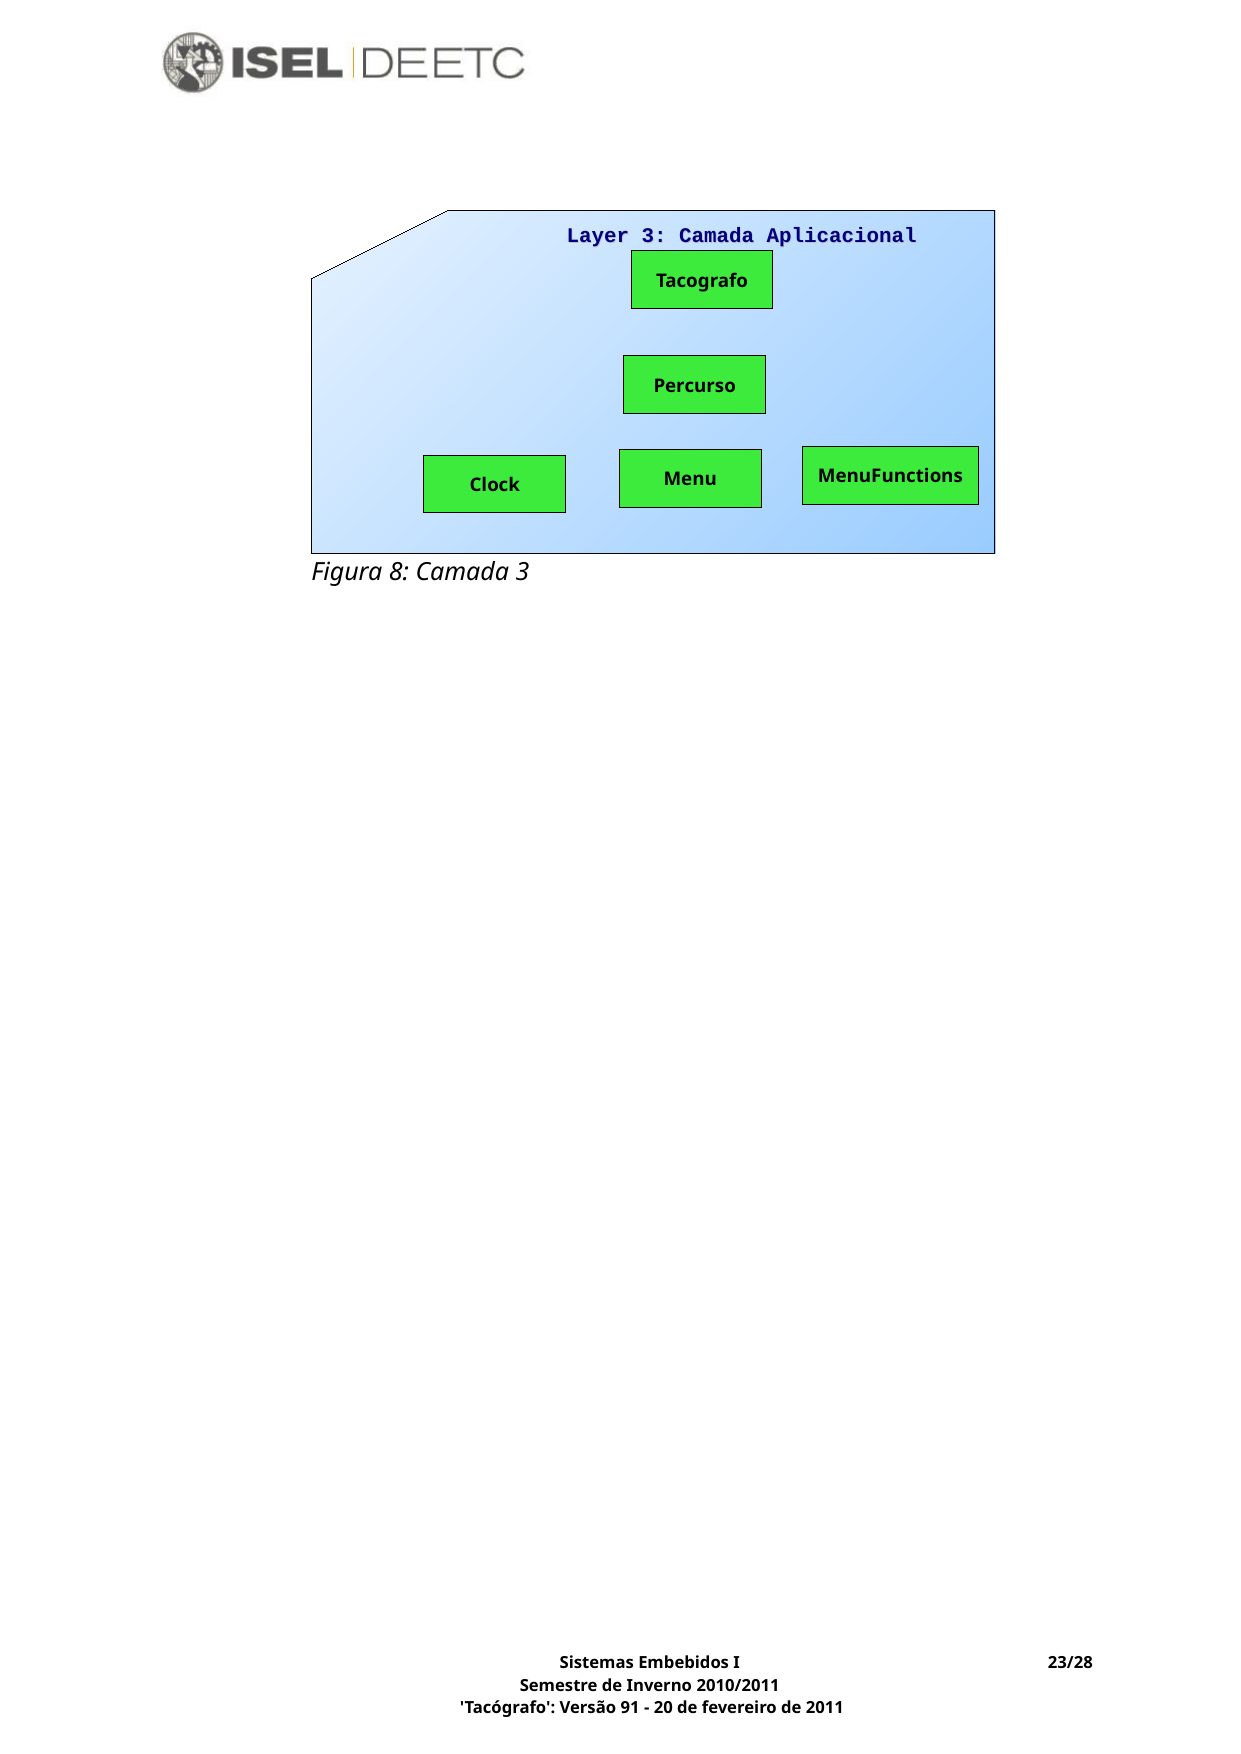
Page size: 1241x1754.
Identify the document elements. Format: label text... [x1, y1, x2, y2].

text Figura 8: Camada 3 [311, 554, 995, 587]
picture [153, 17, 555, 118]
text [311, 223, 421, 278]
